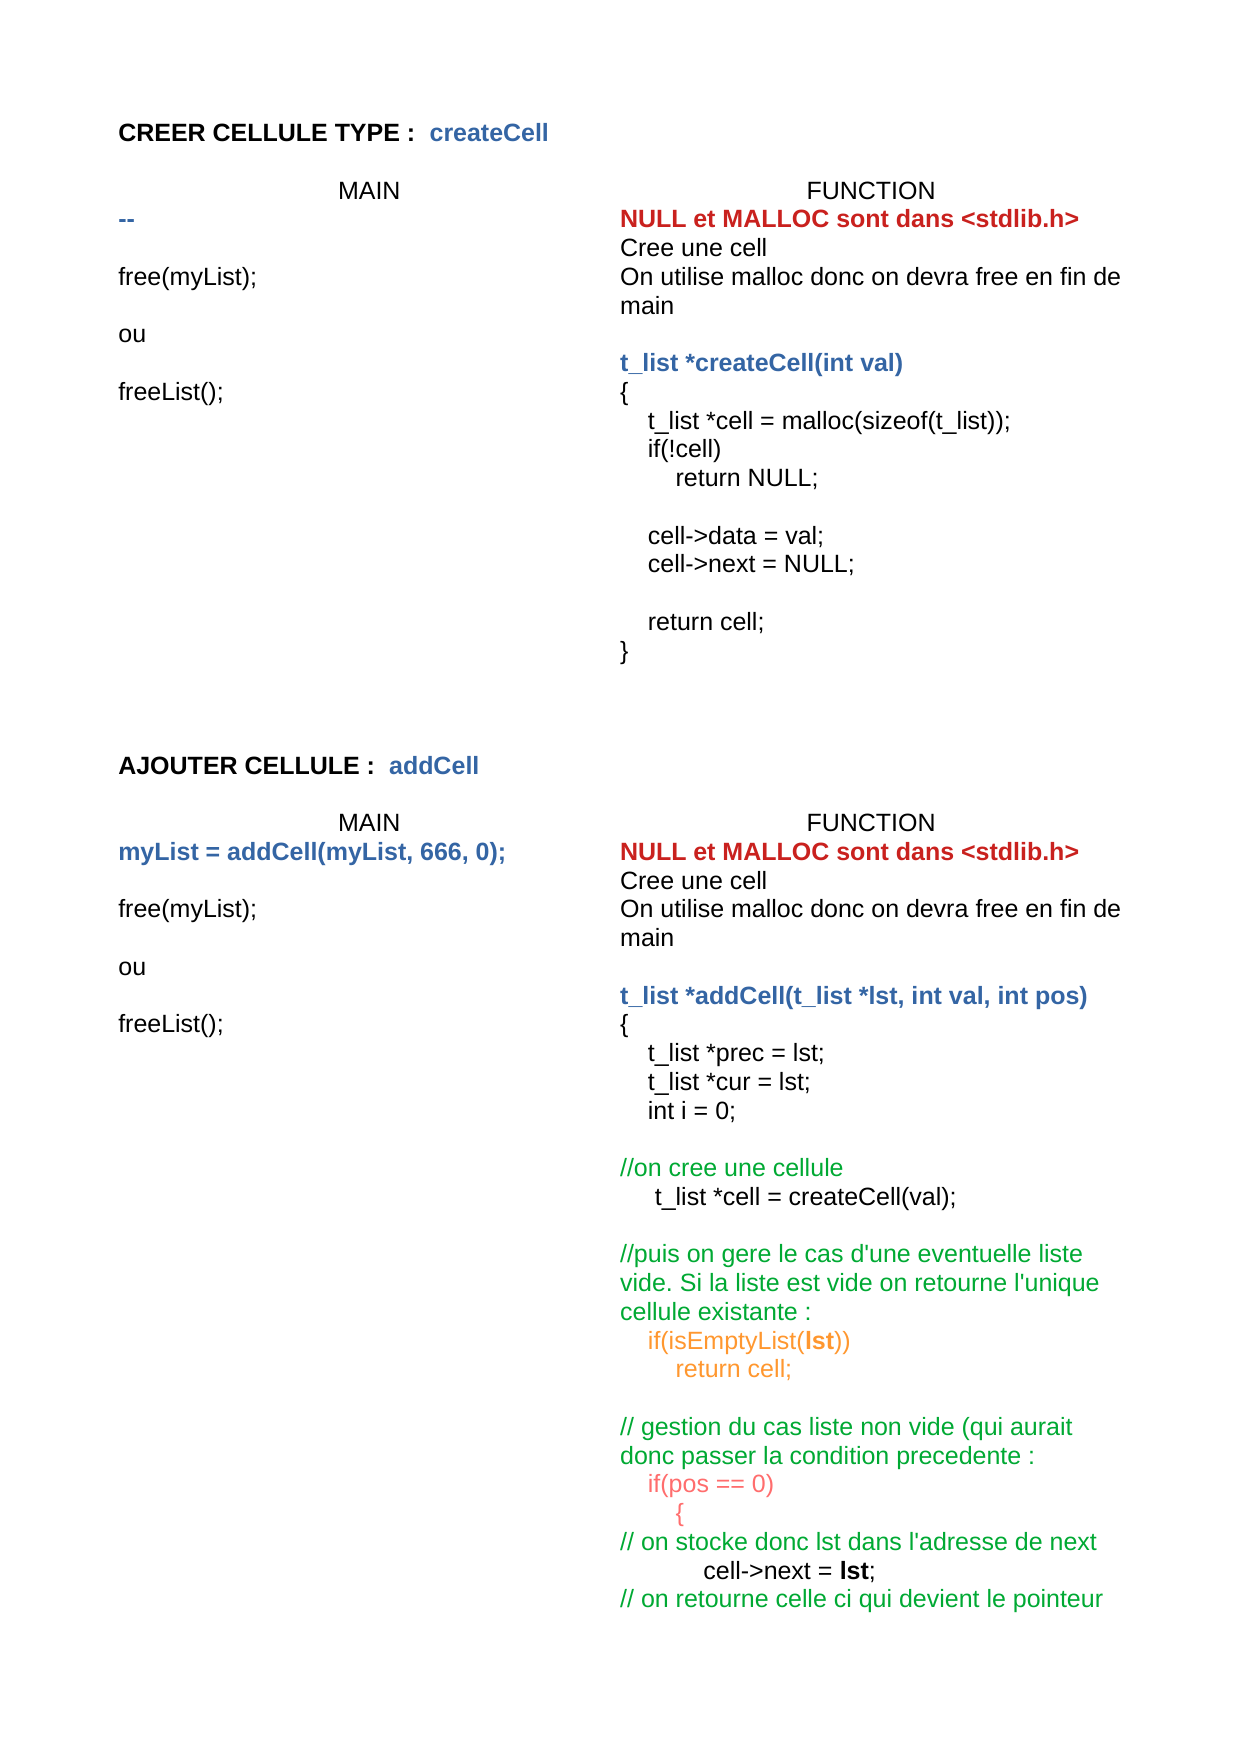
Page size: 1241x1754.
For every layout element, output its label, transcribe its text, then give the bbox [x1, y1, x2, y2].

table_cell -- free(myList); ou freeList(); [118, 204, 620, 693]
table_cell NULL et MALLOC sont dans <stdlib.h> Cree une cell On utilise malloc donc on devra free en fin de main t_list *addCell(t_list *lst, int val, int pos) { t_list *prec = lst; t_list *cur = lst; int i = 0; //on cree une cellule t_list *cell = createCell(val); //puis on gere le cas d'une eventuelle liste vide. Si la liste est vide on retourne l'unique cellule existante : if(isEmptyList(lst)) return cell; // gestion du cas liste non vide (qui aurait donc passer la condition precedente : if(pos == 0) { // on stocke donc lst dans l'adresse de next cell->next = lst; // on retourne celle ci qui devient le pointeur [620, 837, 1122, 1613]
table_header FUNCTION [620, 176, 1122, 204]
text AJOUTER CELLULE : addCell [118, 751, 1122, 779]
table_header MAIN [118, 176, 620, 204]
table_header MAIN [118, 808, 620, 837]
text CREER CELLULE TYPE : createCell [118, 118, 1122, 147]
table_cell myList = addCell(myList, 666, 0); free(myList); ou freeList(); [118, 837, 620, 1613]
table_cell NULL et MALLOC sont dans <stdlib.h> Cree une cell On utilise malloc donc on devra free en fin de main t_list *createCell(int val) { t_list *cell = malloc(sizeof(t_list)); if(!cell) return NULL; cell->data = val; cell->next = NULL; return cell; } [620, 204, 1122, 693]
table_header FUNCTION [620, 808, 1122, 837]
